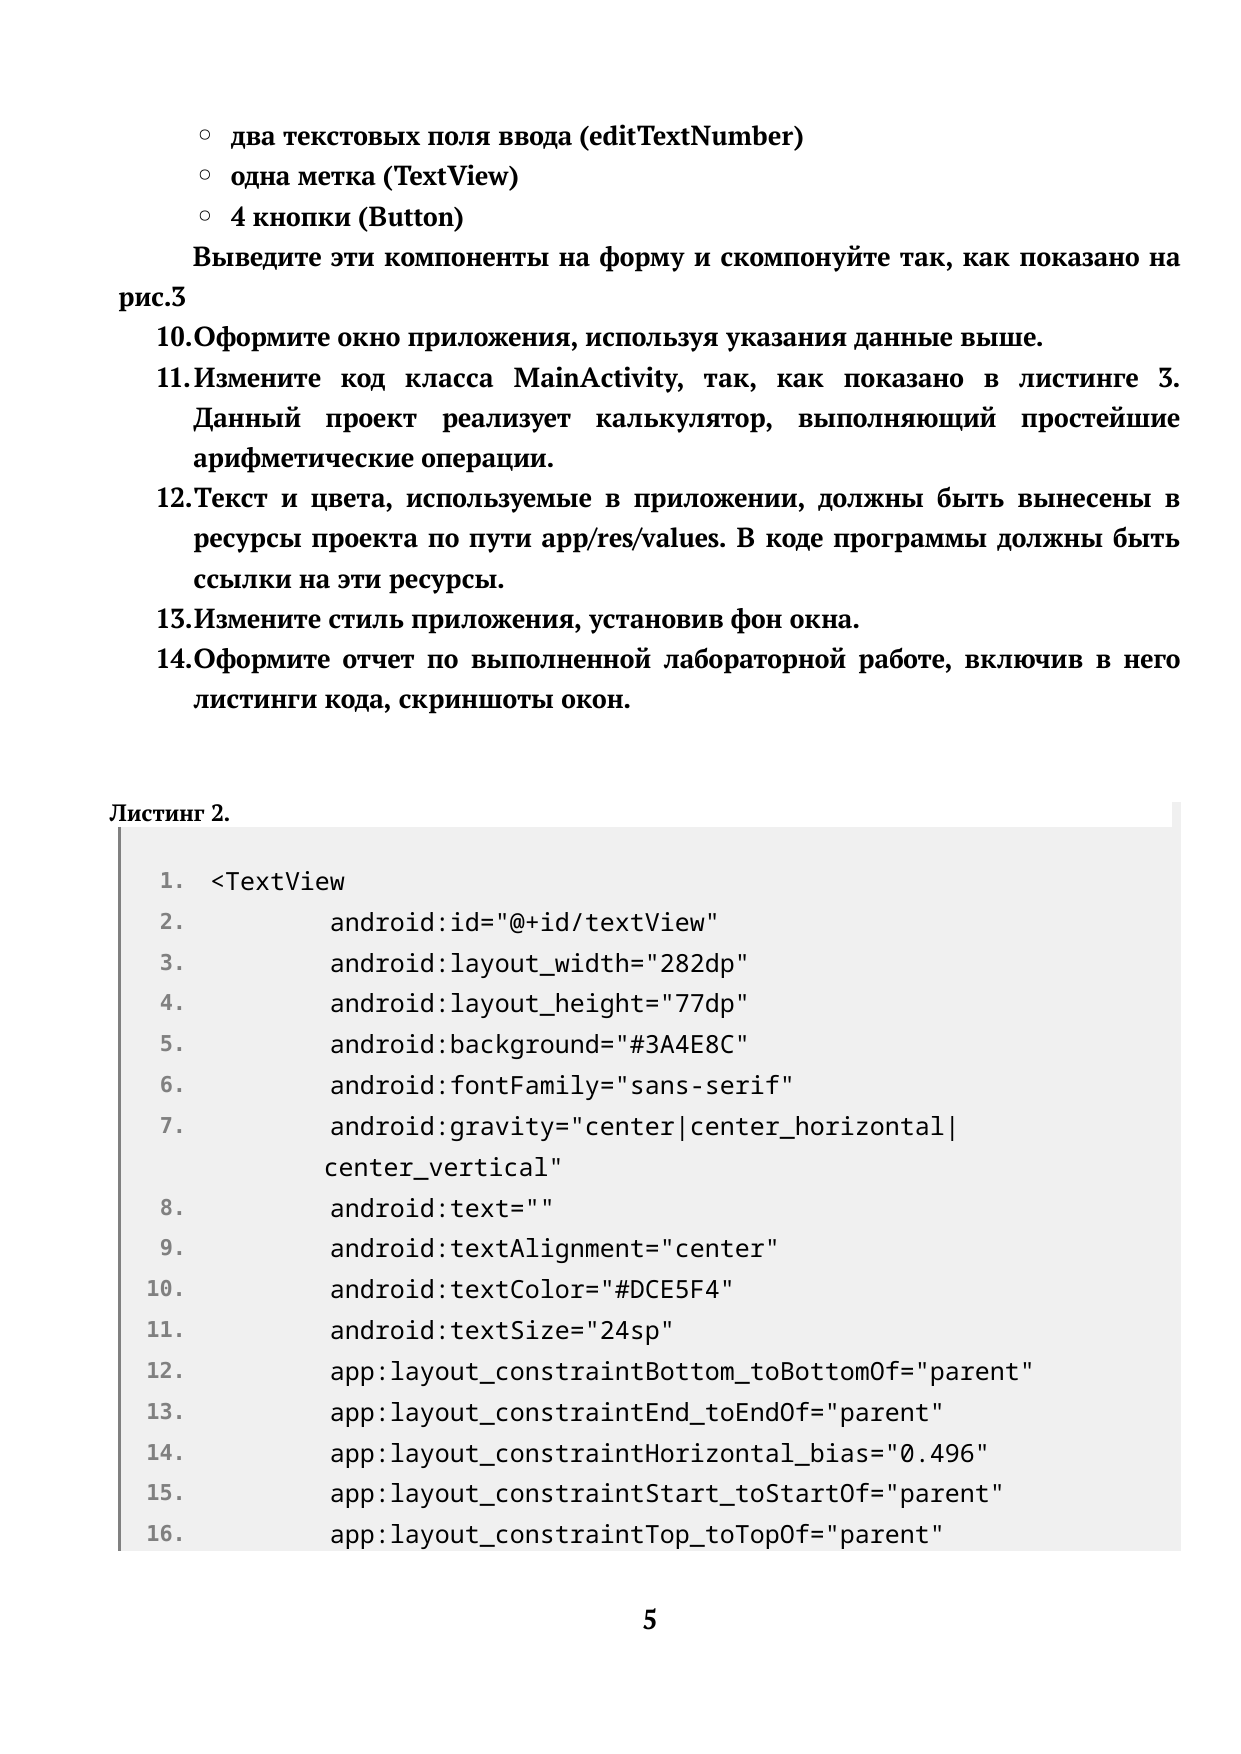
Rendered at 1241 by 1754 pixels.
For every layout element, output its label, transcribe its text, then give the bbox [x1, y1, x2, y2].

list app:layout_constraintStart_toStartOf="parent" [121, 1470, 1181, 1510]
list app:layout_constraintTop_toTopOf="parent" [121, 1511, 1181, 1551]
text Листинг 2. [108, 798, 1172, 827]
list app:layout_constraintEnd_toEndOf="parent" [121, 1388, 1181, 1428]
list одна метка (TextView) [193, 158, 1181, 192]
list 4 кнопки (Button) [193, 199, 1181, 232]
list Оформите отчет по выполненной лабораторной работе, включив в него листинги кода, скриншоты окон. [156, 641, 1181, 715]
list android:textAlignment="center" [121, 1225, 1181, 1265]
list android:text="" [121, 1184, 1181, 1224]
list два текстовых поля ввода (editTextNumber) [193, 118, 1181, 152]
list android:textColor="#DCE5F4" [121, 1266, 1181, 1306]
list Измените код класса MainActivity, так, как показано в листинге 3. Данный проект реализует калькулятор, выполняющий простейшие арифметические операции. [156, 360, 1181, 474]
list Измените стиль приложения, установив фон окна. [156, 601, 1181, 634]
list android:layout_height="77dp" [121, 980, 1181, 1020]
list android:gravity="center|center_horizontal| [121, 1103, 1181, 1143]
list Оформите окно приложения, используя указания данные выше. [156, 319, 1181, 353]
text Выведите эти компоненты на форму и скомпонуйте так, как показано на рис.3 [118, 239, 1181, 313]
list app:layout_constraintHorizontal_bias="0.496" [121, 1429, 1181, 1469]
list center_vertical" [121, 1143, 1181, 1183]
list app:layout_constraintBottom_toBottomOf="parent" [121, 1348, 1181, 1388]
list android:fontFamily="sans-serif" [121, 1062, 1181, 1102]
list android:layout_width="282dp" [121, 939, 1181, 979]
list android:id="@+id/textView" [121, 898, 1181, 938]
list android:background="#3A4E8C" [121, 1021, 1181, 1061]
list <TextView [121, 802, 1181, 898]
list Текст и цвета, используемые в приложении, должны быть вынесены в ресурсы проекта по пути app/res/values. В коде программы должны быть ссылки на эти ресурсы. [156, 480, 1181, 594]
list android:textSize="24sp" [121, 1307, 1181, 1347]
